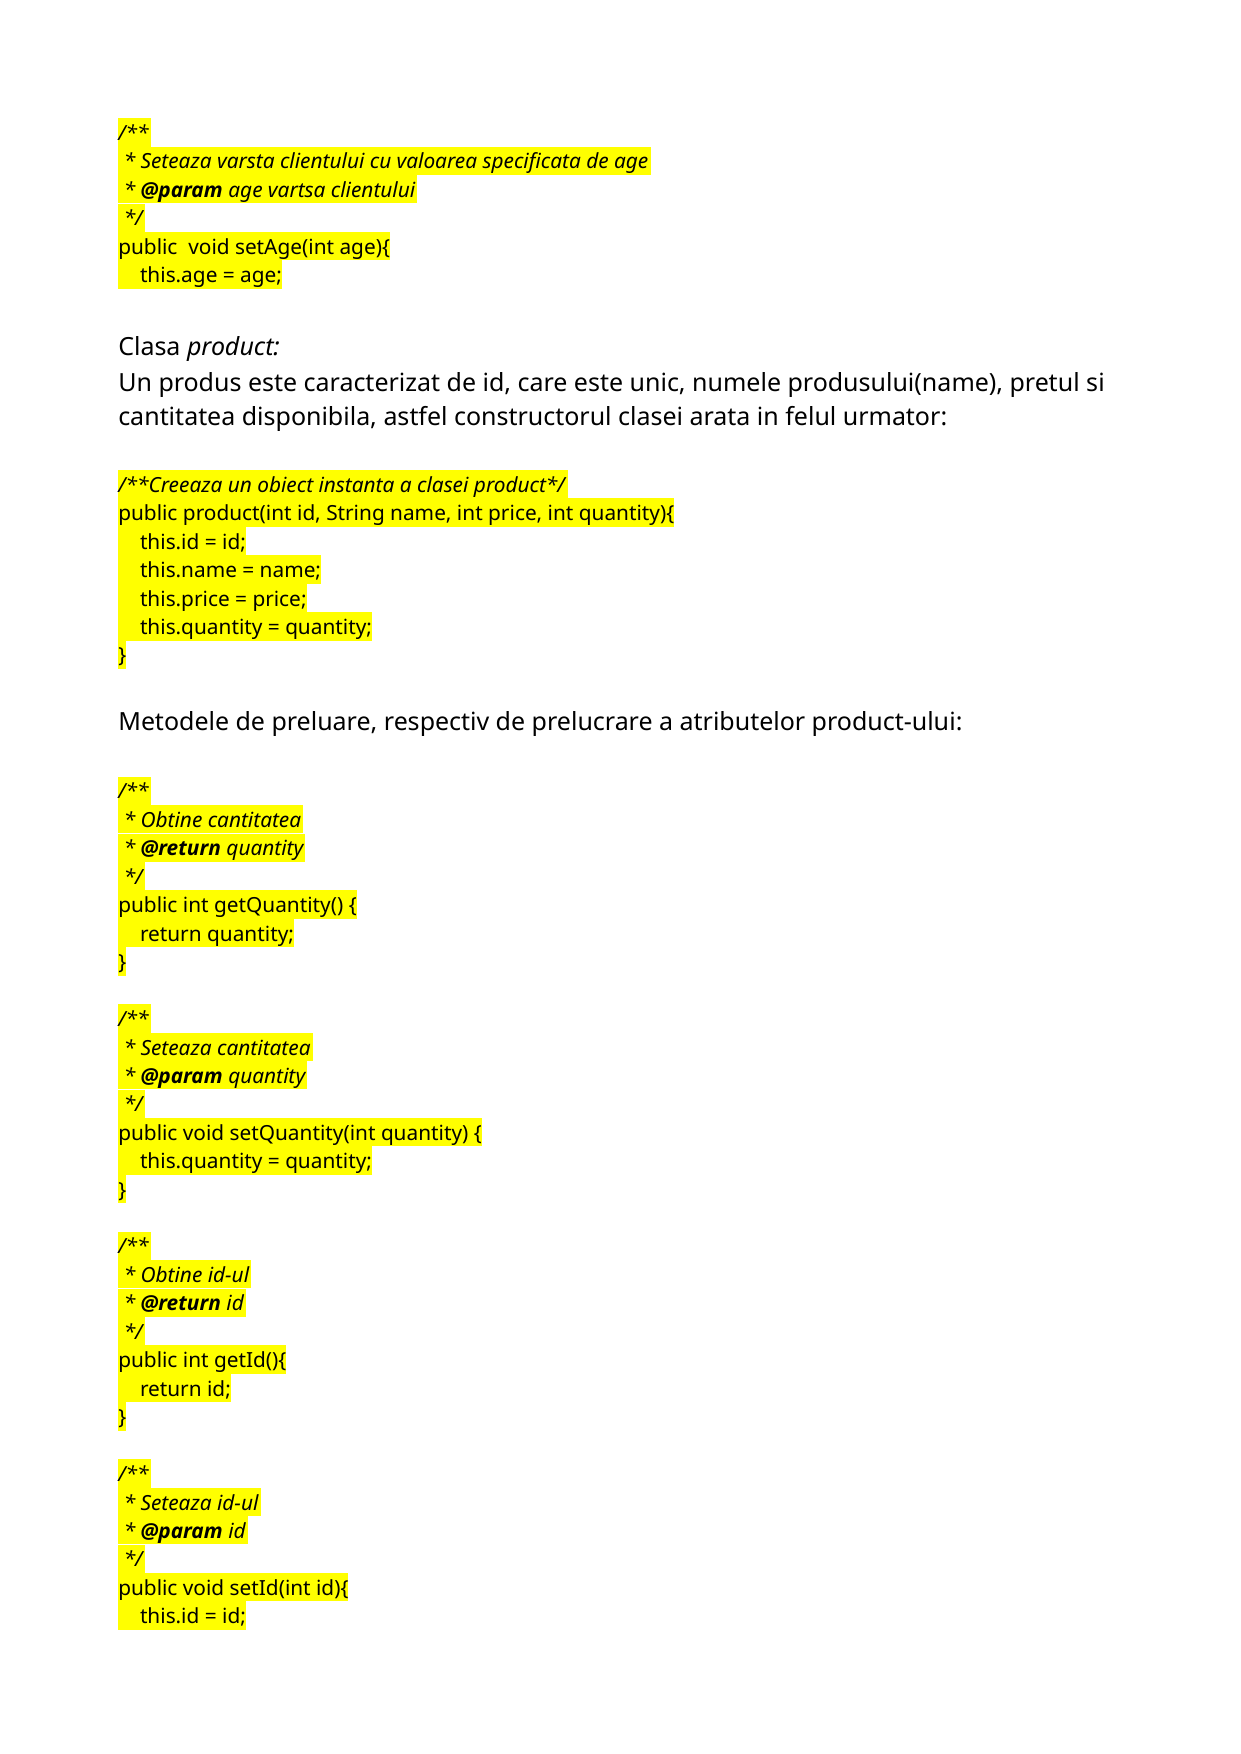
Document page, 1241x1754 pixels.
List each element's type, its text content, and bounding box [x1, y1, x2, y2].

text Un produs este caracterizat de id, care este unic, numele produsului(name), pretul si cantitatea disponibila, astfel constructorul clasei arata in felul urmator: [118, 365, 1122, 433]
text Metodele de preluare, respectiv de prelucrare a atributelor product-ului: [118, 703, 1122, 737]
text /**Creeaza un obiect instanta a clasei product*/ public product(int id, String name, int price, int quantity){ this.id = id; this.name = name; this.price = price; this.quantity = quantity; } [118, 436, 1122, 669]
text /** * Seteaza varsta clientului cu valoarea specificata de age * @param age vartsa clientului */ public void setAge(int age){ this.age = age; [118, 118, 1122, 289]
text /** * Obtine cantitatea * @return quantity */ public int getQuantity() { return quantity; } /** * Seteaza cantitatea * @param quantity */ public void setQuantity(int quantity) { this.quantity = quantity; } /** * Obtine id-ul * @return id */ public int getId(){ return id; } /** * Seteaza id-ul * @param id */ public void setId(int id){ this.id = id; [118, 777, 1122, 1630]
text Clasa product: [118, 328, 1122, 362]
